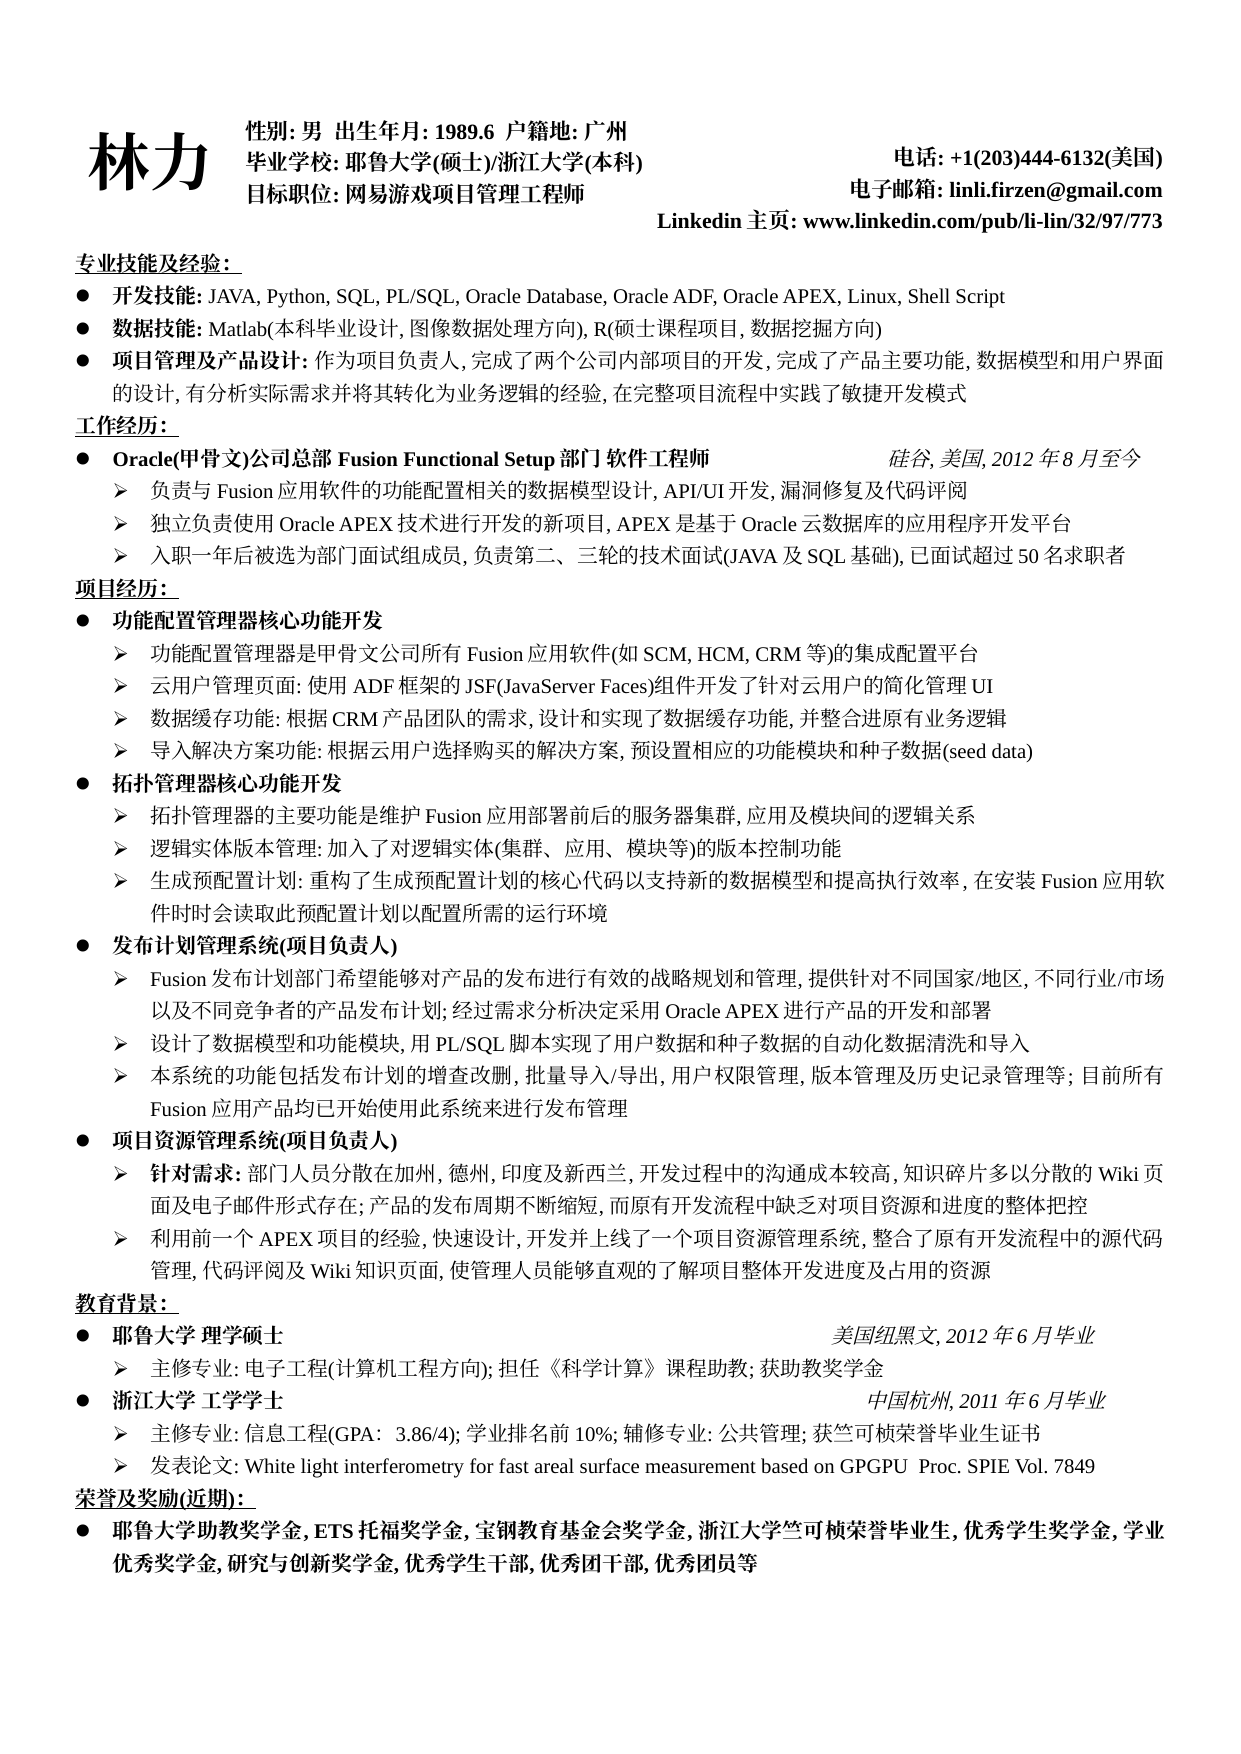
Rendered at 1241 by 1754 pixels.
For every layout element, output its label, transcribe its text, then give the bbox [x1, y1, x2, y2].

text 工作经历： [75, 408, 1165, 441]
list 主修专业: 信息工程(GPA：3.86/4); 学业排名前10%; 辅修专业: 公共管理; 获竺可桢荣誉毕业生证书 [112, 1416, 1165, 1448]
list 独立负责使用Oracle APEX技术进行开发的新项目, APEX是基于Oracle云数据库的应用程序开发平台 [112, 506, 1165, 538]
list 入职一年后被选为部门面试组成员, 负责第二、三轮的技术面试(JAVA及SQL基础), 已面试超过50名求职者 [112, 538, 1165, 571]
list 拓扑管理器的主要功能是维护Fusion应用部署前后的服务器集群, 应用及模块间的逻辑关系 [112, 798, 1165, 831]
text 荣誉及奖励(近期)： [75, 1481, 1165, 1513]
list 数据缓存功能: 根据CRM产品团队的需求, 设计和实现了数据缓存功能, 并整合进原有业务逻辑 [112, 701, 1165, 733]
list 逻辑实体版本管理: 加入了对逻辑实体(集群、应用、模块等)的版本控制功能 [112, 831, 1165, 863]
list 浙江大学 工学学士 中国杭州, 2011年6月毕业 [75, 1383, 1165, 1416]
list Oracle(甲骨文)公司总部 Fusion Functional Setup部门 软件工程师 硅谷, 美国, 2012年8月至今 [75, 441, 1165, 473]
list 耶鲁大学 理学硕士 美国纽黑文, 2012年6月毕业 [75, 1318, 1165, 1351]
list 项目资源管理系统(项目负责人) [75, 1123, 1165, 1156]
list Fusion发布计划部门希望能够对产品的发布进行有效的战略规划和管理, 提供针对不同国家/地区, 不同行业/市场以及不同竞争者的产品发布计划; 经过需求分析决定采用Oracle APEX进行产品的开发和部署 [112, 961, 1165, 1026]
list 设计了数据模型和功能模块, 用PL/SQL脚本实现了用户数据和种子数据的自动化数据清洗和导入 [112, 1026, 1165, 1058]
list 功能配置管理器核心功能开发 [75, 603, 1165, 636]
list 利用前一个APEX项目的经验, 快速设计, 开发并上线了一个项目资源管理系统, 整合了原有开发流程中的源代码管理, 代码评阅及Wiki知识页面, 使管理人员能够直观的了解项目整体开发进度及占用的资源 [112, 1221, 1165, 1286]
list 本系统的功能包括发布计划的增查改删, 批量导入/导出, 用户权限管理, 版本管理及历史记录管理等; 目前所有Fusion应用产品均已开始使用此系统来进行发布管理 [112, 1058, 1165, 1123]
text 项目经历： [75, 571, 1165, 603]
list 生成预配置计划: 重构了生成预配置计划的核心代码以支持新的数据模型和提高执行效率, 在安装Fusion应用软件时时会读取此预配置计划以配置所需的运行环境 [112, 863, 1165, 928]
list 开发技能: JAVA, Python, SQL, PL/SQL, Oracle Database, Oracle ADF, Oracle APEX, Linux, Shell Script [75, 278, 1165, 311]
list 负责与Fusion应用软件的功能配置相关的数据模型设计, API/UI开发, 漏洞修复及代码评阅 [112, 473, 1165, 506]
text 教育背景： [75, 1286, 1165, 1318]
text 专业技能及经验： [75, 246, 1165, 278]
list 拓扑管理器核心功能开发 [75, 766, 1165, 798]
list 主修专业: 电子工程(计算机工程方向); 担任《科学计算》课程助教; 获助教奖学金 [112, 1351, 1165, 1383]
list 功能配置管理器是甲骨文公司所有Fusion应用软件(如SCM, HCM, CRM等)的集成配置平台 [112, 636, 1165, 668]
list 发布计划管理系统(项目负责人) [75, 928, 1165, 961]
list 云用户管理页面: 使用ADF框架的JSF(JavaServer Faces)组件开发了针对云用户的简化管理UI [112, 668, 1165, 701]
list 发表论文: White light interferometry for fast areal surface measurement based on GPGPU Proc. SPIE Vol. 7849 [112, 1448, 1165, 1481]
list 耶鲁大学助教奖学金, ETS托福奖学金, 宝钢教育基金会奖学金, 浙江大学竺可桢荣誉毕业生, 优秀学生奖学金, 学业优秀奖学金, 研究与创新奖学金, 优秀学生干部, 优秀团干部, 优秀团员等 [75, 1513, 1165, 1578]
list 项目管理及产品设计: 作为项目负责人, 完成了两个公司内部项目的开发, 完成了产品主要功能, 数据模型和用户界面的设计, 有分析实际需求并将其转化为业务逻辑的经验, 在完整项目流程中实践了敏捷开发模式 [75, 343, 1165, 408]
list 数据技能: Matlab(本科毕业设计, 图像数据处理方向), R(硕士课程项目, 数据挖掘方向) [75, 311, 1165, 343]
list 导入解决方案功能: 根据云用户选择购买的解决方案, 预设置相应的功能模块和种子数据(seed data) [112, 733, 1165, 766]
list 针对需求: 部门人员分散在加州, 德州, 印度及新西兰, 开发过程中的沟通成本较高, 知识碎片多以分散的Wiki页面及电子邮件形式存在; 产品的发布周期不断缩短, 而原有开发流程中缺乏对项目资源和进度的整体把控 [112, 1156, 1165, 1221]
